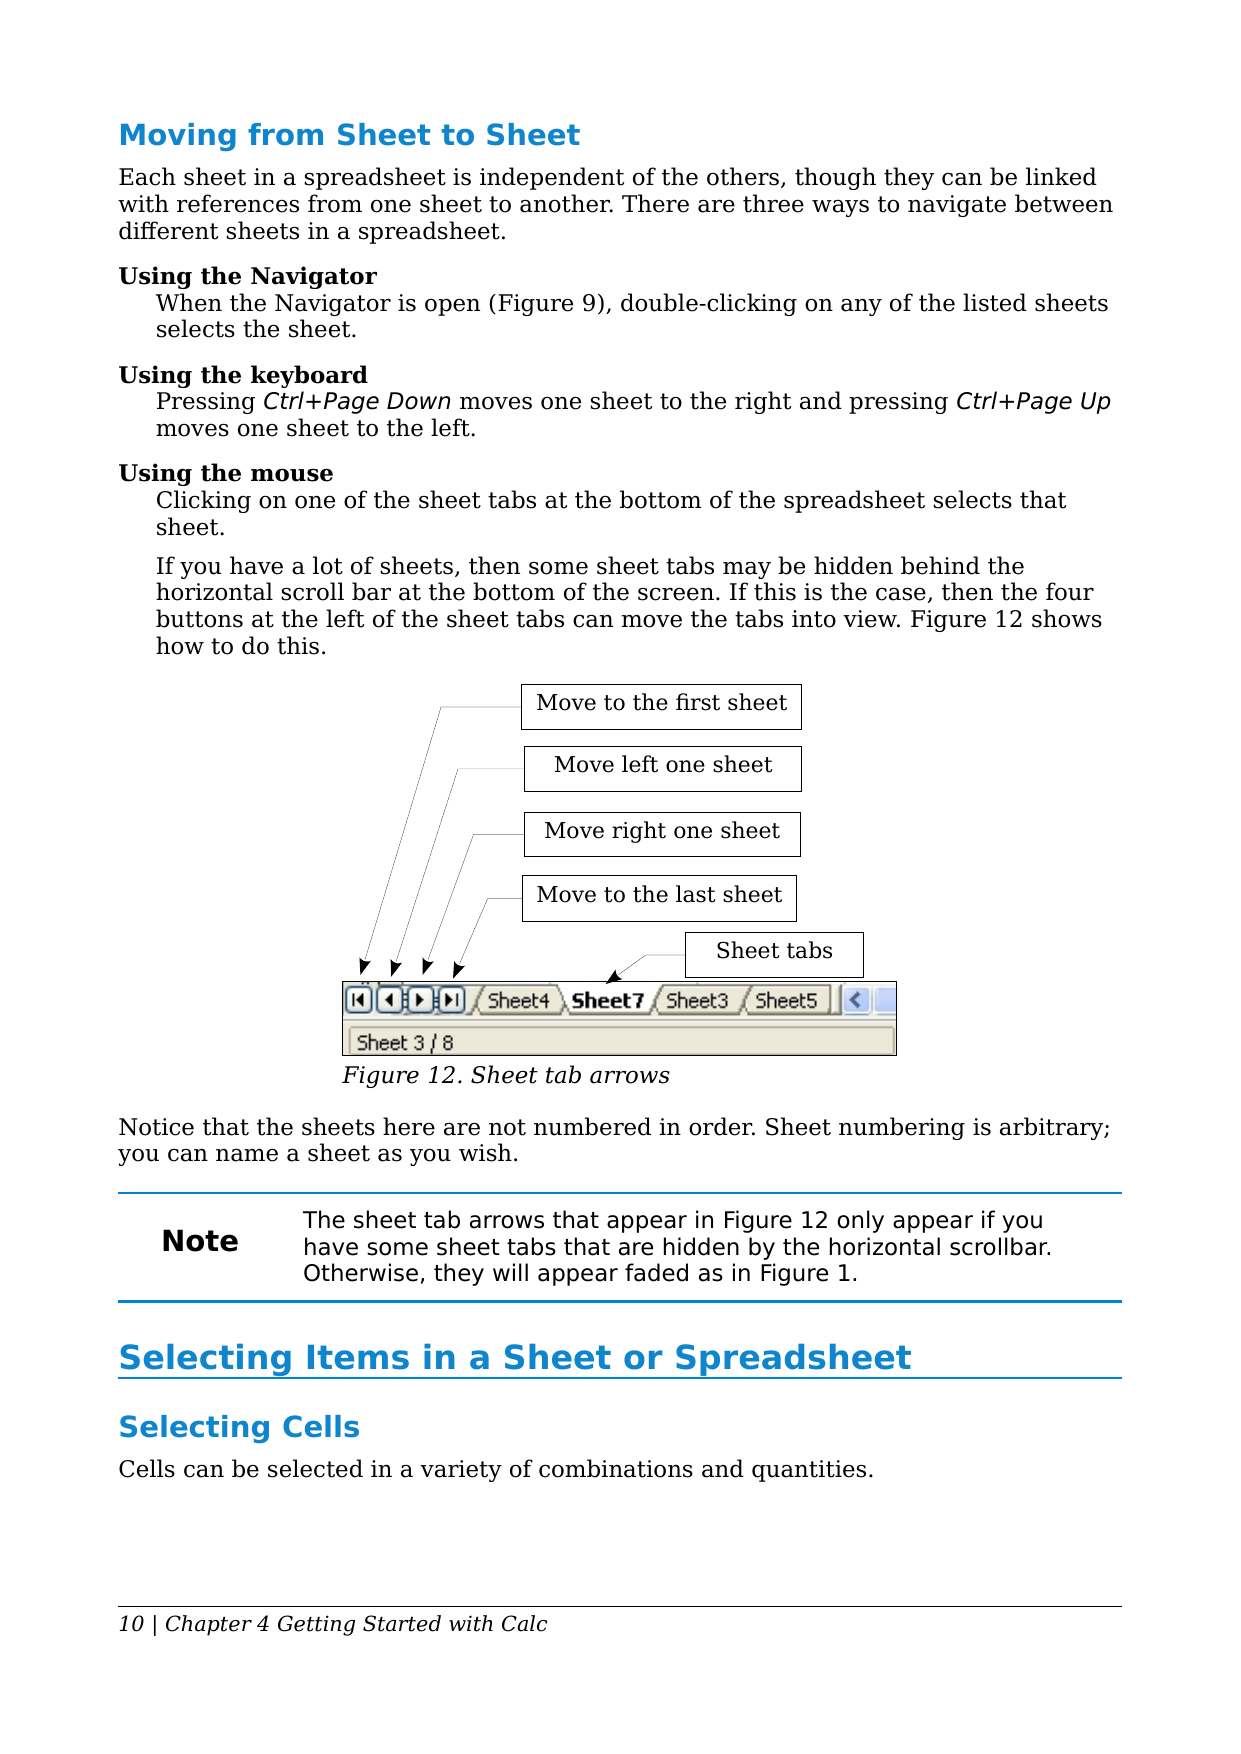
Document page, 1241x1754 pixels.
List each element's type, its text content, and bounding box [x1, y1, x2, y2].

text When the Navigator is open (Figure 9), double-clicking on any of the listed sheets selects the sheet. [156, 290, 1122, 343]
text Cells can be selected in a variety of combinations and quantities. [118, 1456, 1122, 1483]
text Figure 12. Sheet tab arrows [342, 1062, 898, 1089]
text Pressing Ctrl+Page Down moves one sheet to the right and pressing Ctrl+Page Up moves one sheet to the left. [156, 388, 1122, 442]
subtitle Selecting Items in a Sheet or Spreadsheet [118, 1338, 1122, 1377]
text If you have a lot of sheets, then some sheet tabs may be hidden behind the horizontal scroll bar at the bottom of the screen. If this is the case, then the four buttons at the left of the sheet tabs can move the tabs into view. Figure 12 shows how to do this. [156, 553, 1122, 659]
subtitle Moving from Sheet to Sheet [118, 118, 1122, 152]
text Notice that the sheets here are not numbered in order. Sheet numbering is arbitrary; you can name a sheet as you wish. [118, 1114, 1122, 1167]
text Each sheet in a spreadsheet is independent of the others, though they can be linked with references from one sheet to another. There are three ways to navigate between different sheets in a spreadsheet. [118, 164, 1122, 244]
text Using the keyboard [118, 362, 1122, 388]
text Using the Navigator [118, 263, 1122, 290]
table_header Note [118, 1194, 281, 1300]
table_header The sheet tab arrows that appear in Figure 12 only appear if you have some sheet tabs that are hidden by the horizontal scrollbar. Otherwise, they will appear faded as in Figure 1. [281, 1194, 1122, 1300]
subtitle Selecting Cells [118, 1410, 1122, 1444]
text Clicking on one of the sheet tabs at the bottom of the spreadsheet selects that sheet. [156, 487, 1122, 540]
text Using the mouse [118, 460, 1122, 487]
picture [343, 982, 896, 1055]
